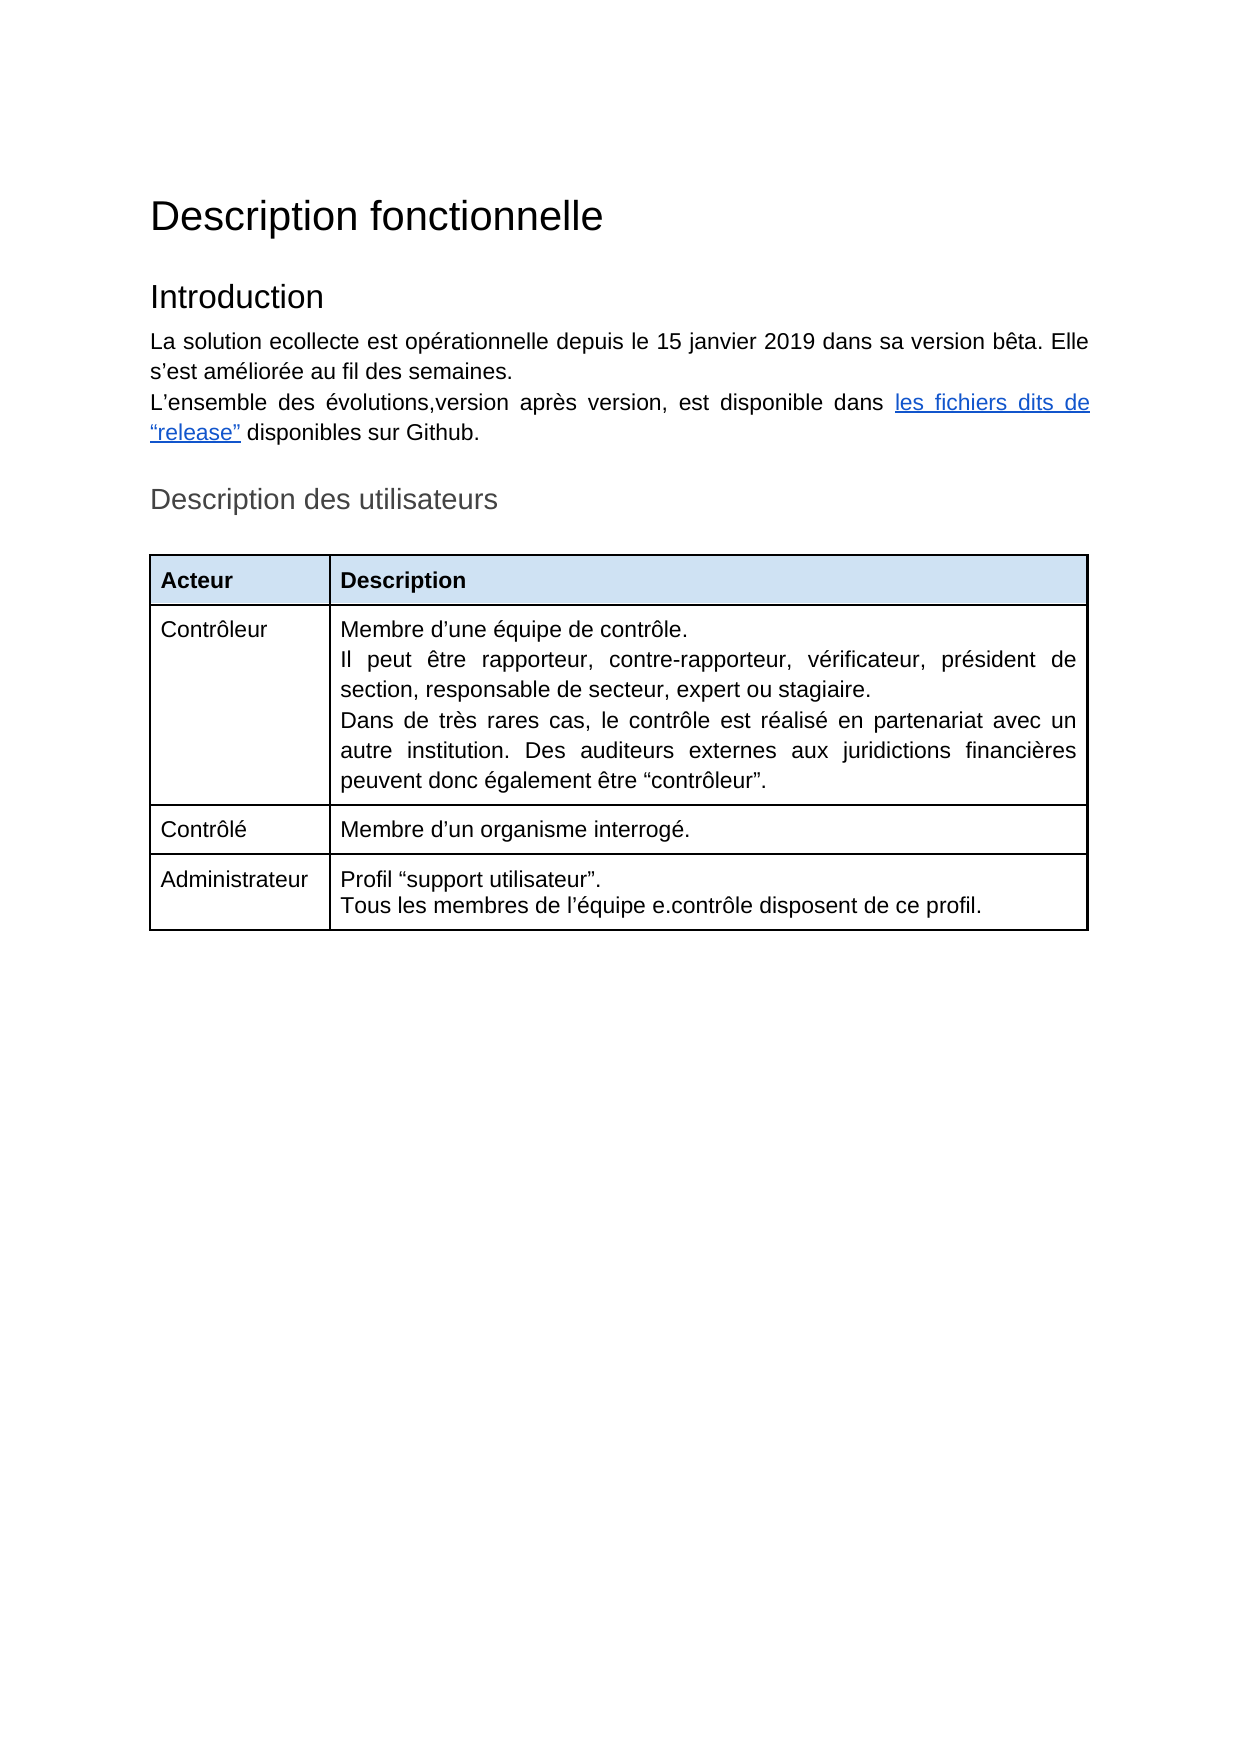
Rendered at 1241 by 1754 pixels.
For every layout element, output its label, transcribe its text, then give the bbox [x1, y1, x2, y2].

table_cell Administrateur [151, 855, 329, 929]
table_header Acteur [151, 556, 329, 603]
text L’ensemble des évolutions,version après version, est disponible dans les fichiers dits de “release” disponibles sur Github. [150, 388, 1090, 445]
table_header Description [331, 556, 1086, 603]
table_cell Membre d’un organisme interrogé. [331, 806, 1086, 853]
table_cell Contrôlé [151, 806, 329, 853]
subtitle Introduction [150, 277, 1090, 316]
table_cell Membre d’une équipe de contrôle. Il peut être rapporteur, contre-rapporteur, vérificateur, président de section, responsable de secteur, expert ou stagiaire. Dans de très rares cas, le contrôle est réalisé en partenariat avec un autre institution. Des auditeurs externes aux juridictions financières peuvent donc également être “contrôleur”. [331, 606, 1086, 804]
table_cell Profil “support utilisateur”. Tous les membres de l’équipe e.contrôle disposent de ce profil. [331, 855, 1086, 929]
text La solution ecollecte est opérationnelle depuis le 15 janvier 2019 dans sa version bêta. Elle s’est améliorée au fil des semaines. [150, 328, 1090, 384]
subtitle Description des utilisateurs [150, 482, 1090, 516]
subtitle Description fonctionnelle [150, 192, 1090, 239]
table_cell Contrôleur [151, 606, 329, 804]
